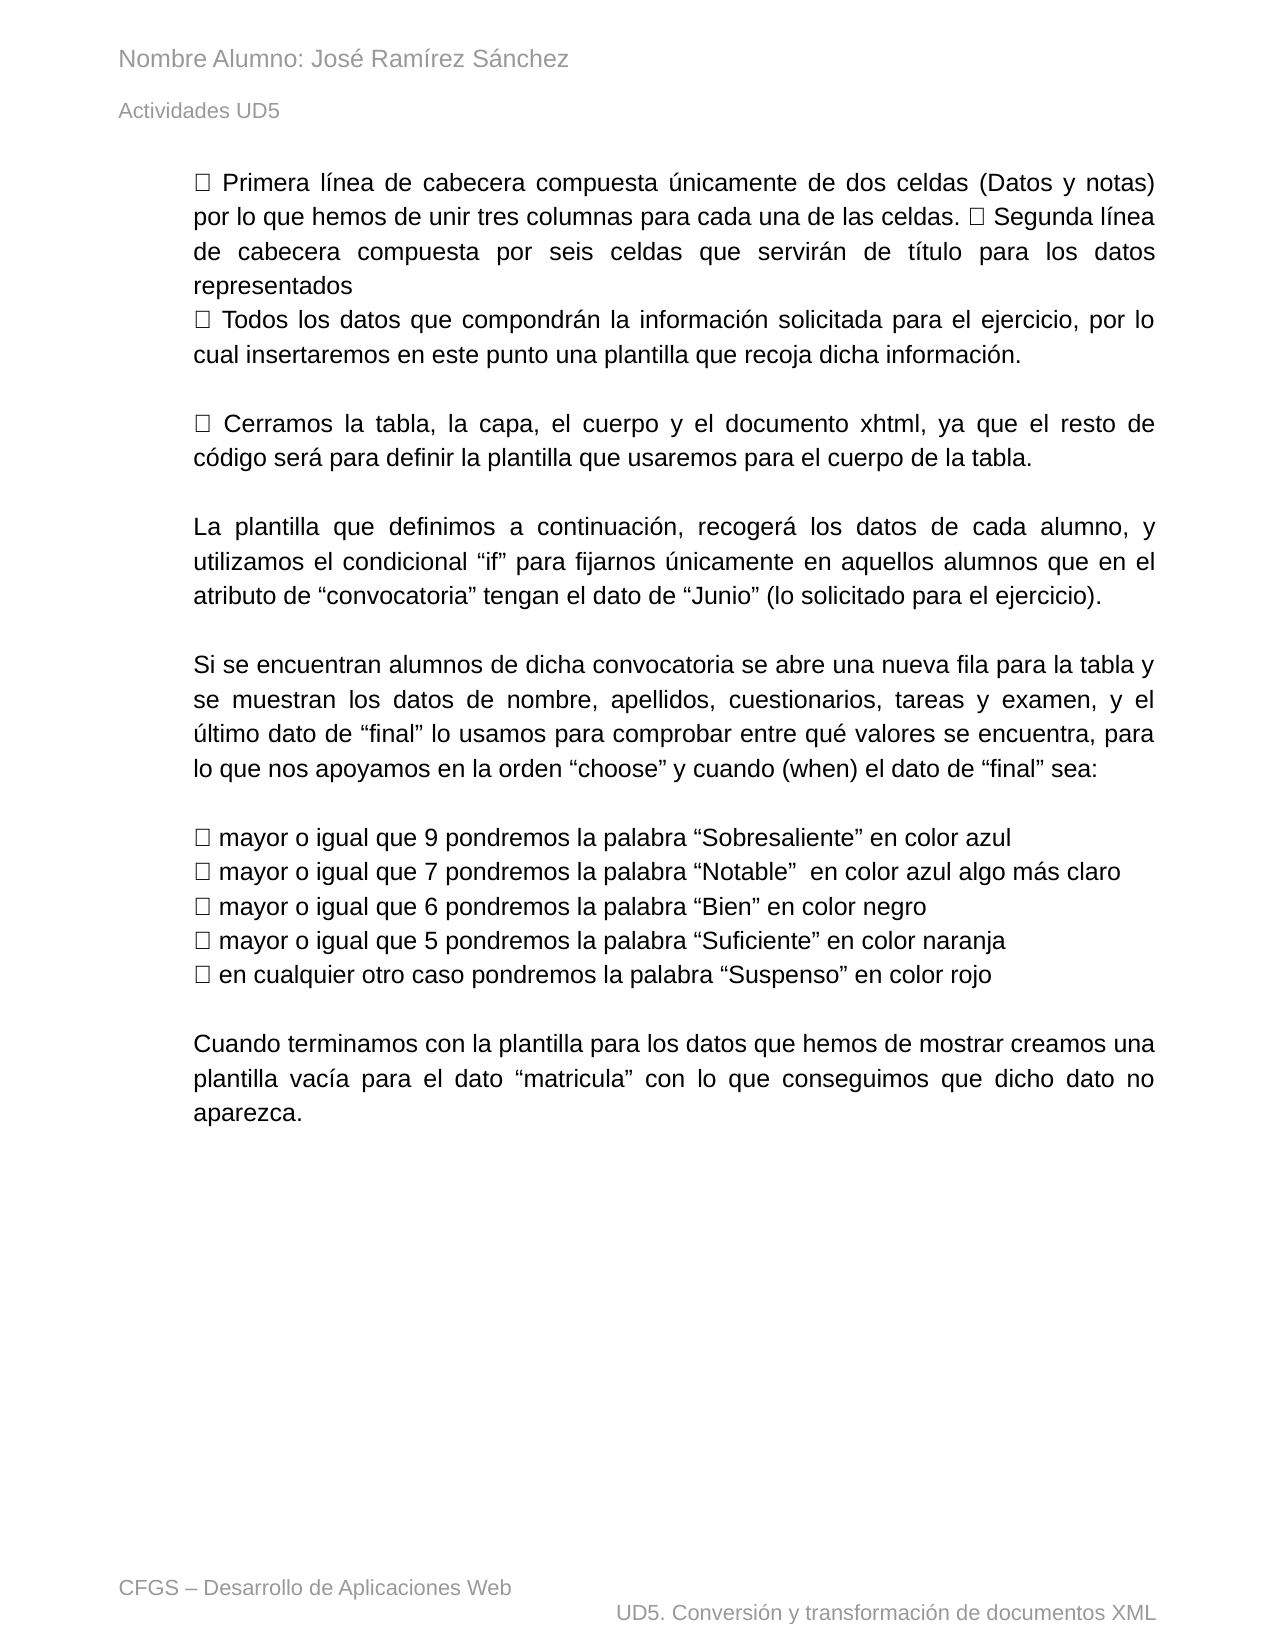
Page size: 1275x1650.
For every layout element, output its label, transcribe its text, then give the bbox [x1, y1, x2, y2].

subtitle  Primera línea de cabecera compuesta únicamente de dos celdas (Datos y notas) por lo que hemos de unir tres columnas para cada una de las celdas.  Segunda línea de cabecera compuesta por seis celdas que servirán de título para los datos representados [193, 167, 1157, 300]
subtitle  en cualquier otro caso pondremos la palabra “Suspenso” en color rojo [193, 961, 1157, 989]
subtitle Cuando terminamos con la plantilla para los datos que hemos de mostrar creamos una plantilla vacía para el dato “matricula” con lo que conseguimos que dicho dato no aparezca. [193, 1029, 1157, 1127]
subtitle Si se encuentran alumnos de dicha convocatoria se abre una nueva fila para la tabla y se muestran los datos de nombre, apellidos, cuestionarios, tareas y examen, y el último dato de “final” lo usamos para comprobar entre qué valores se encuentra, para lo que nos apoyamos en la orden “choose” y cuando (when) el dato de “final” sea: [193, 650, 1157, 782]
subtitle  mayor o igual que 5 pondremos la palabra “Suficiente” en color naranja [193, 926, 1157, 955]
subtitle  mayor o igual que 9 pondremos la palabra “Sobresaliente” en color azul [193, 823, 1157, 851]
subtitle  Cerramos la tabla, la capa, el cuerpo y el documento xhtml, ya que el resto de código será para definir la plantilla que usaremos para el cuerpo de la tabla. [193, 409, 1157, 472]
subtitle  Todos los datos que compondrán la información solicitada para el ejercicio, por lo cual insertaremos en este punto una plantilla que recoja dicha información. [193, 305, 1157, 369]
subtitle La plantilla que definimos a continuación, recogerá los datos de cada alumno, y utilizamos el condicional “if” para fijarnos únicamente en aquellos alumnos que en el atributo de “convocatoria” tengan el dato de “Junio” (lo solicitado para el ejercicio). [193, 512, 1157, 610]
subtitle  mayor o igual que 7 pondremos la palabra “Notable” en color azul algo más claro [193, 857, 1157, 886]
subtitle  mayor o igual que 6 pondremos la palabra “Bien” en color negro [193, 892, 1157, 920]
